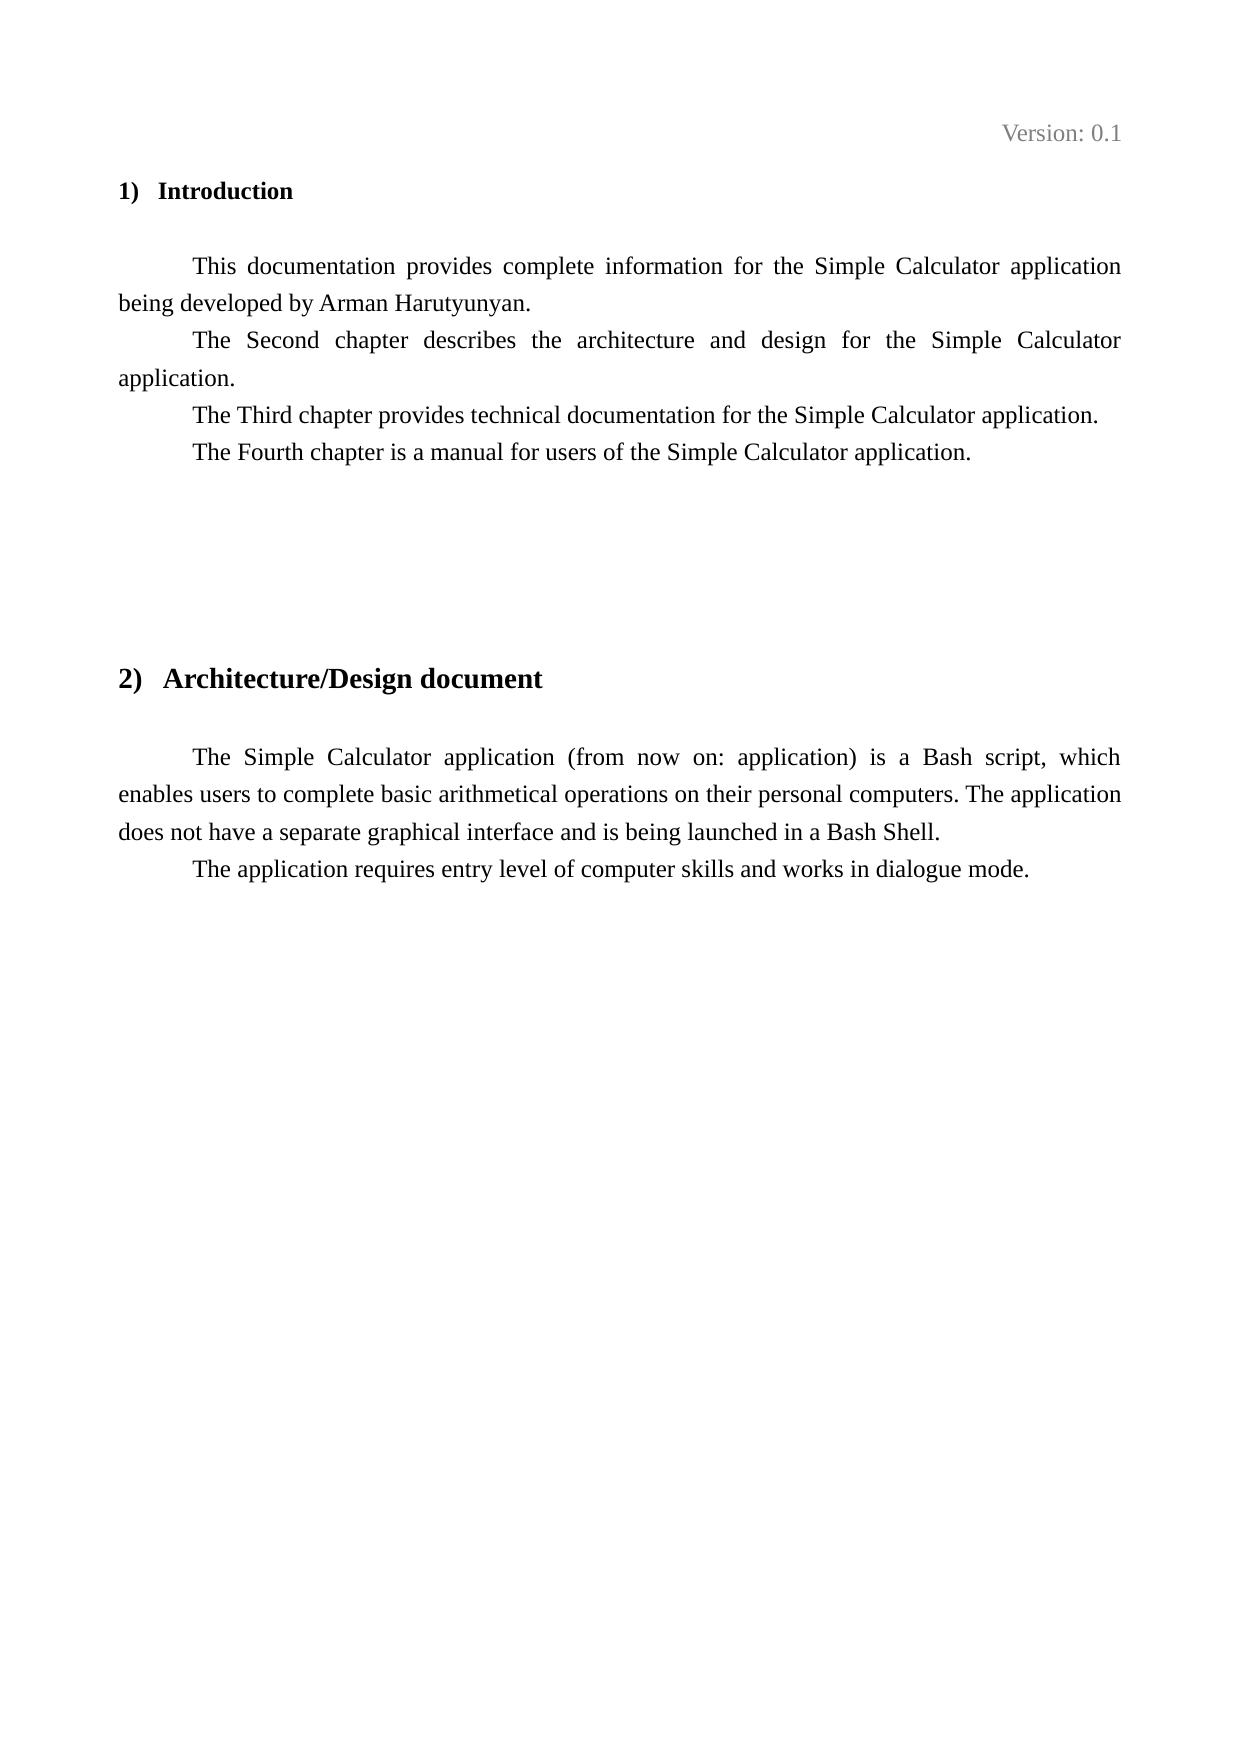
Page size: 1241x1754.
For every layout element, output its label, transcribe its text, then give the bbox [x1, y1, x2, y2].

text This documentation provides complete information for the Simple Calculator application being developed by Arman Harutyunyan. [118, 251, 1122, 317]
text The Fourth chapter is a manual for users of the Simple Calculator application. [118, 437, 1122, 466]
text 1) Introduction [118, 176, 1122, 205]
text The Second chapter describes the architecture and design for the Simple Calculator application. [118, 326, 1122, 392]
text The Third chapter provides technical documentation for the Simple Calculator application. [118, 400, 1122, 429]
text The Simple Calculator application (from now on: application) is a Bash script, which enables users to complete basic arithmetical operations on their personal computers. The application does not have a separate graphical interface and is being launched in a Bash Shell. [118, 742, 1122, 845]
text 2) Architecture/Design document [118, 661, 1122, 695]
text The application requires entry level of computer skills and works in dialogue mode. [118, 854, 1122, 883]
